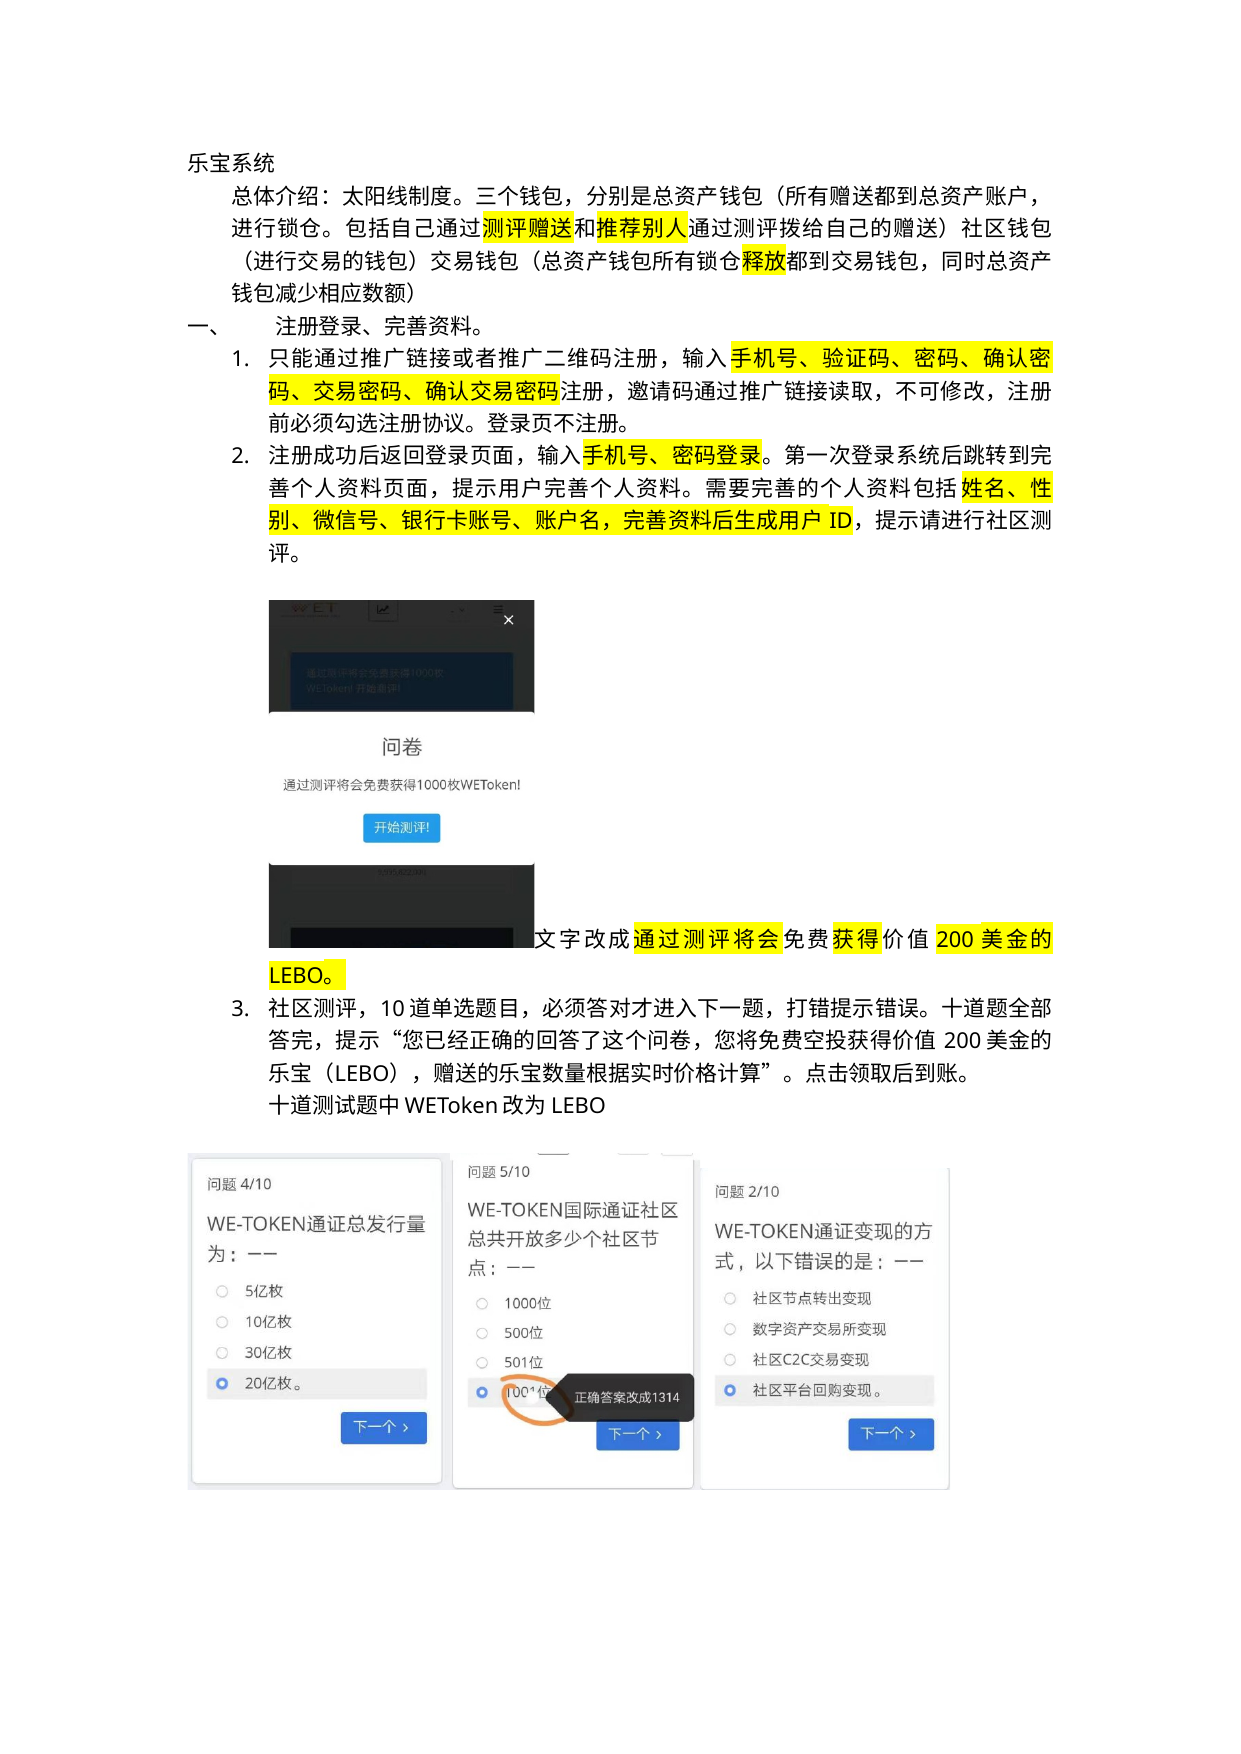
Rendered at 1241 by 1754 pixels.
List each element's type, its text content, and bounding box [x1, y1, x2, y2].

list 总体介绍：太阳线制度。三个钱包，分别是总资产钱包（所有赠送都到总资产账户，进行锁仓。包括自己通过测评赠送和推荐别人通过测评拨给自己的赠送）社区钱包（进行交易的钱包）交易钱包（总资产钱包所有锁仓释放都到交易钱包，同时总资产钱包减少相应数额） [231, 178, 1053, 308]
picture [268, 600, 535, 948]
list 只能通过推广链接或者推广二维码注册，输入手机号、验证码、密码、确认密码、交易密码、确认交易密码注册，邀请码通过推广链接读取，不可修改，注册前必须勾选注册协议。登录页不注册。 [231, 341, 1053, 438]
list 十道测试题中WEToken改为LEBO [269, 1088, 1053, 1121]
list 注册成功后返回登录页面，输入手机号、密码登录。第一次登录系统后跳转到完善个人资料页面，提示用户完善个人资料。需要完善的个人资料包括姓名、性别、微信号、银行卡账号、账户名，完善资料后生成用户ID，提示请进行社区测评。 [231, 438, 1053, 568]
list 注册登录、完善资料。 [187, 308, 1053, 341]
text 乐宝系统 [187, 146, 1053, 178]
list 文字改成通过测评将会免费获得价值200美金的LEBO。 [269, 601, 1053, 991]
list 社区测评，10道单选题目，必须答对才进入下一题，打错提示错误。十道题全部答完，提示“您已经正确的回答了这个问卷，您将免费空投获得价值200美金的乐宝（LEBO），赠送的乐宝数量根据实时价格计算”。点击领取后到账。 [231, 991, 1053, 1088]
picture [187, 1153, 951, 1490]
